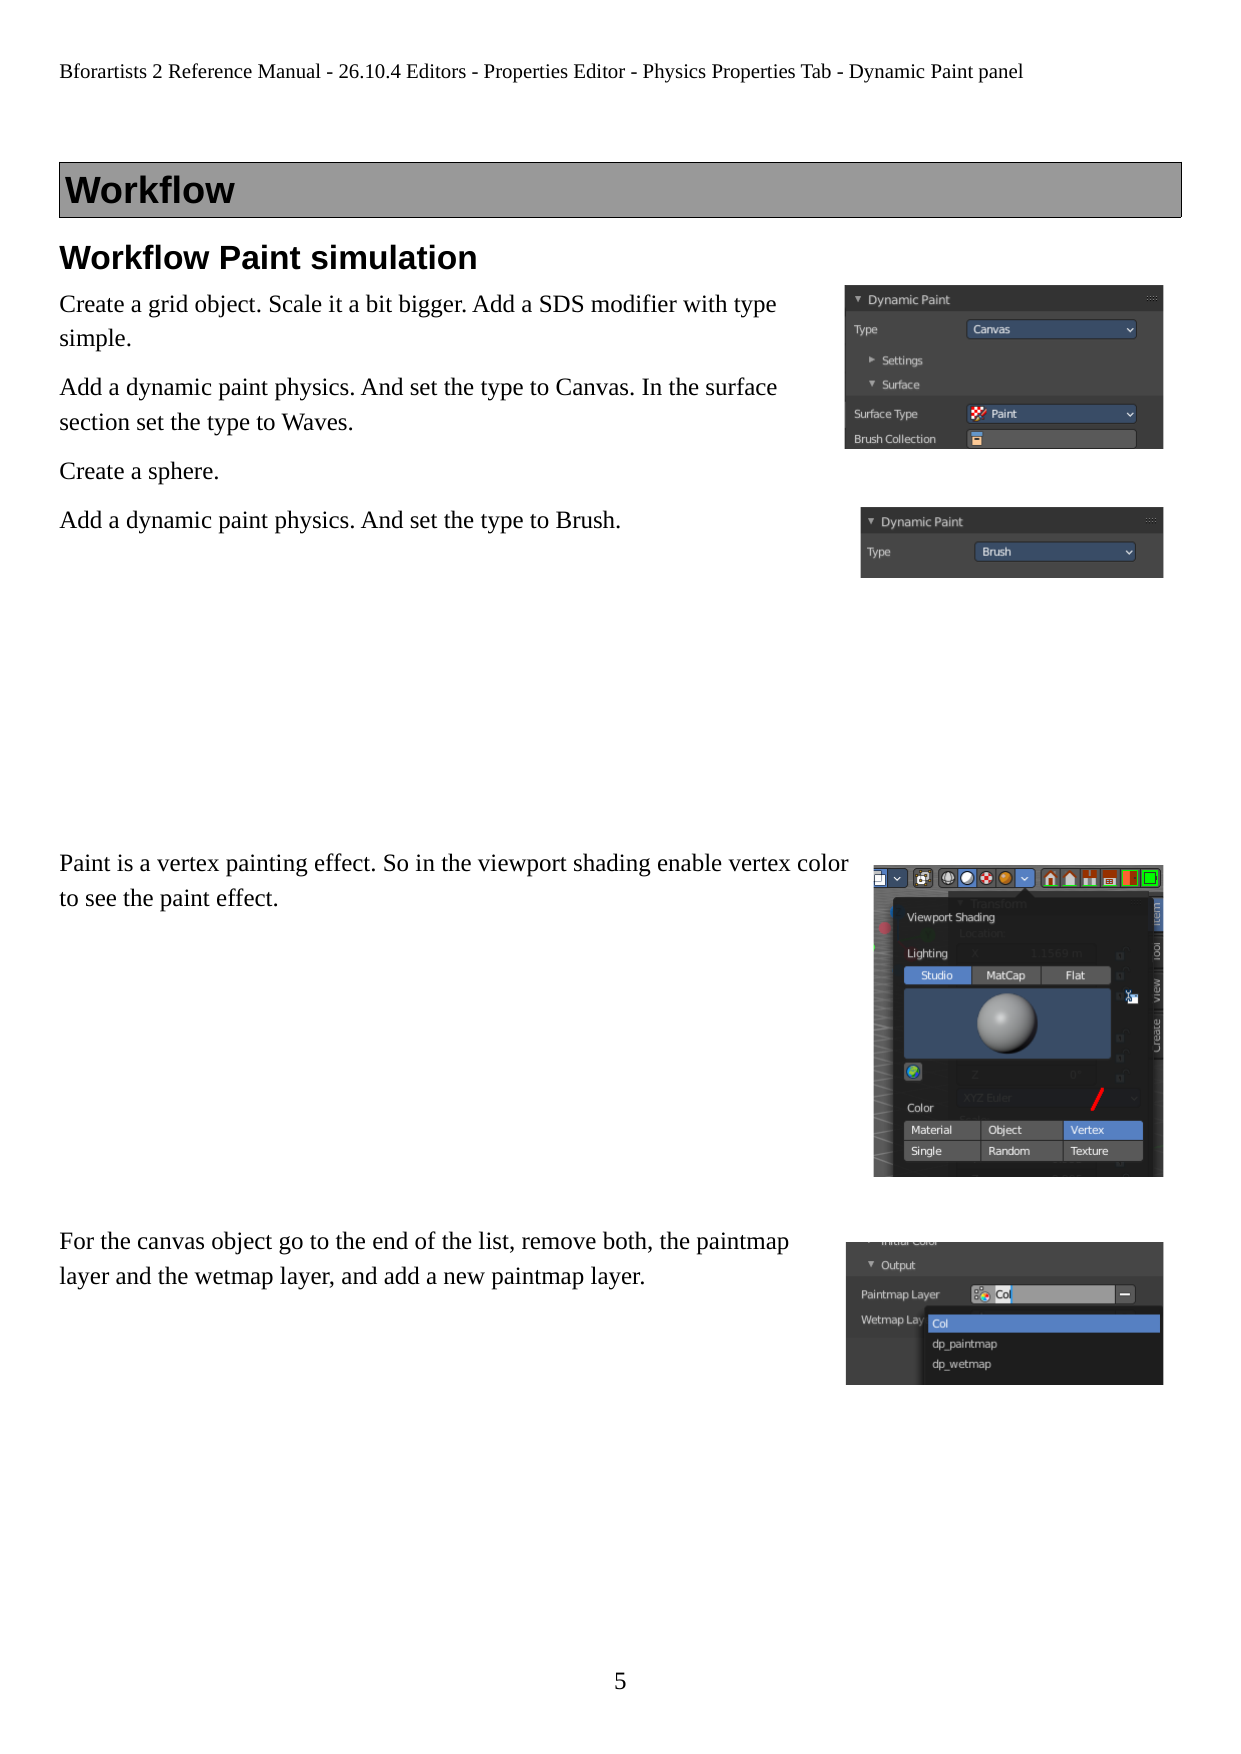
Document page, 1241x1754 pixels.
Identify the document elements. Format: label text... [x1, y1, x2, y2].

text Create a grid object. Scale it a bit bigger. Add a SDS modifier with type simple. [59, 289, 844, 352]
text Paint is a vertex painting effect. So in the viewport shading enable vertex color to see the paint effect. [59, 848, 1181, 912]
text Add a dynamic paint physics. And set the type to Brush. [59, 505, 1181, 534]
picture [845, 1242, 1164, 1385]
picture [860, 507, 1164, 578]
text Add a dynamic paint physics. And set the type to Canvas. In the surface section set the type to Waves. [59, 372, 844, 436]
table_header Workflow [60, 163, 1181, 217]
picture [844, 285, 1164, 449]
picture [873, 865, 1164, 1177]
text For the canvas object go to the end of the list, remove both, the paintmap layer and the wetmap layer, and add a new paintmap layer. [59, 1226, 1181, 1290]
text Create a sphere. [59, 456, 1181, 485]
subtitle Workflow Paint simulation [59, 238, 1181, 276]
